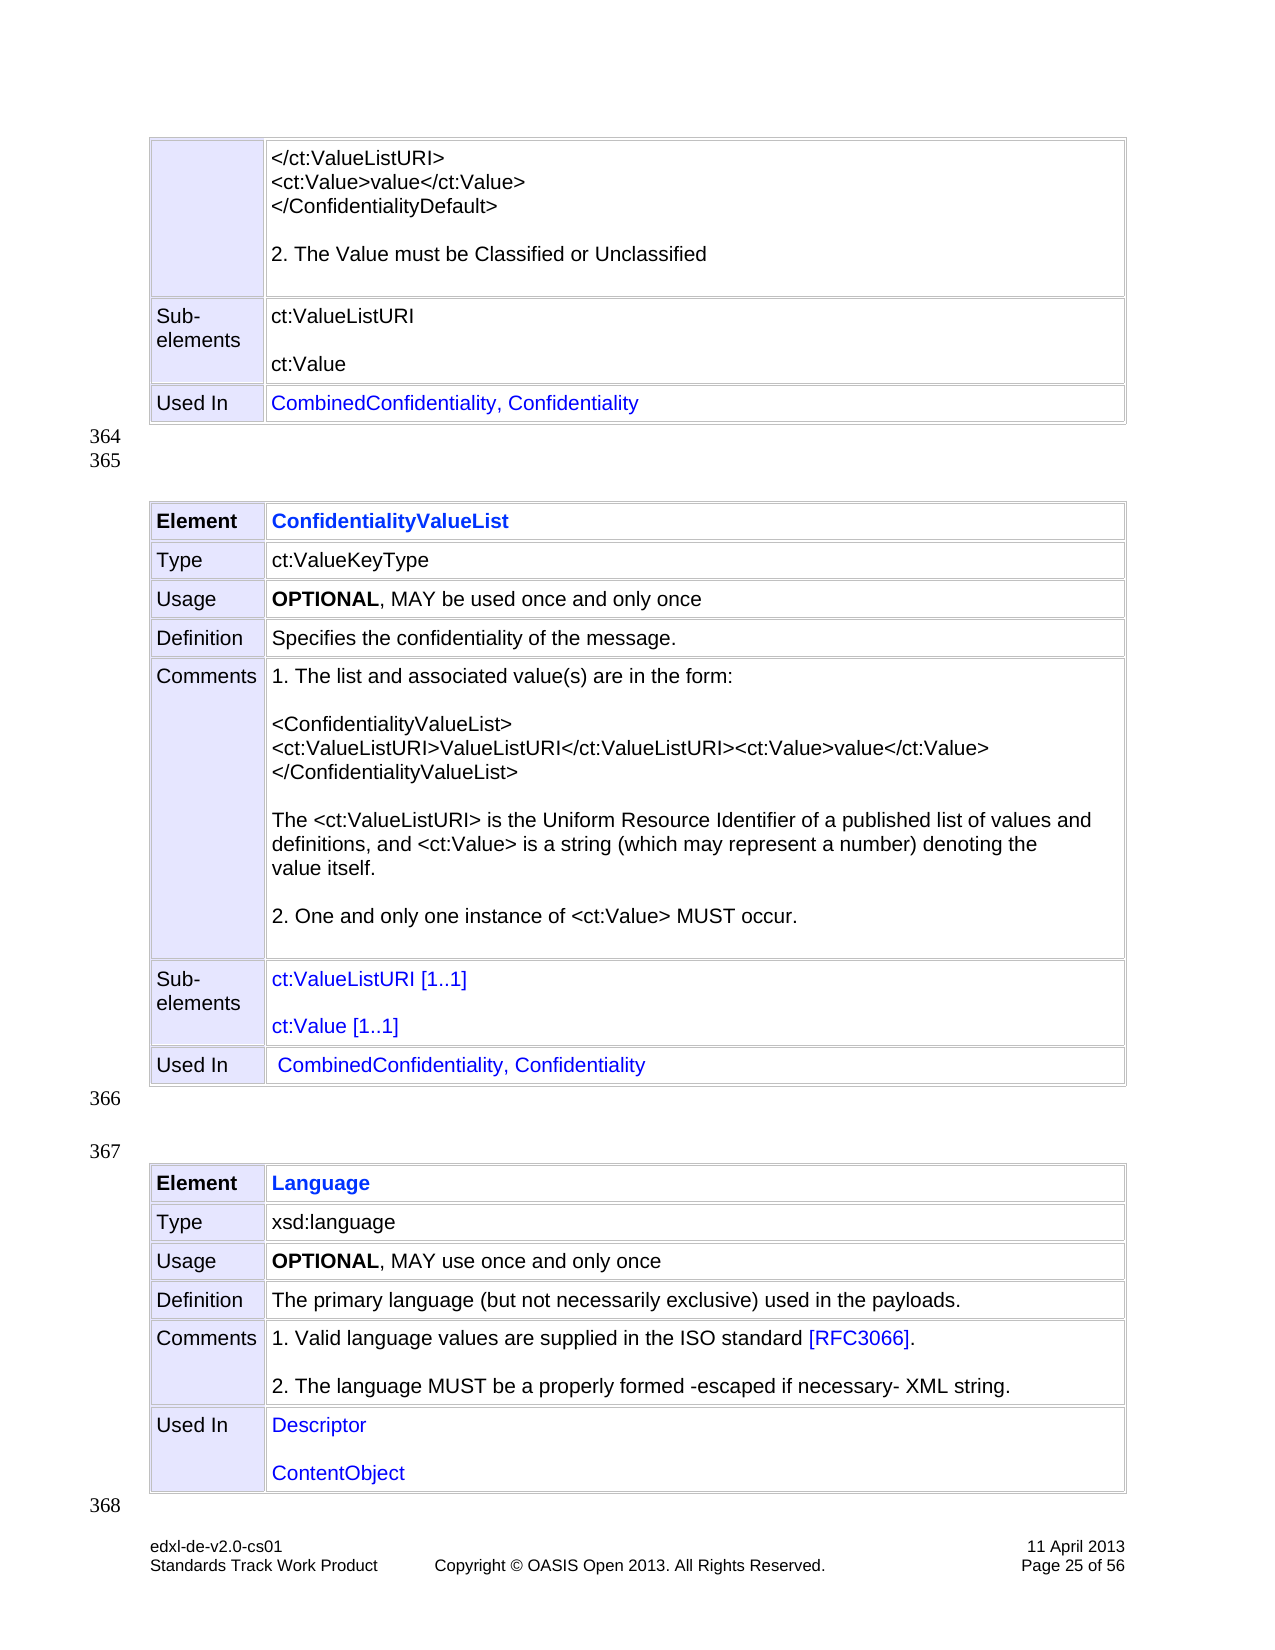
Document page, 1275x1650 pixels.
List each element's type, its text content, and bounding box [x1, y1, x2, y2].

table_cell Type [152, 1205, 264, 1240]
table_cell ct:ValueListURI ct:Value [267, 299, 1124, 382]
table_cell CombinedConfidentiality, Confidentiality [267, 1048, 1124, 1083]
table_cell 1. The list and associated value(s) are in the form: <ConfidentialityValueList> <ct:ValueListURI>ValueListURI</ct:ValueListURI><ct:Value>value</ct:Value> </ConfidentialityValueList> The <ct:ValueListURI> is the Uniform Resource Identifier of a published list of values and definitions, and <ct:Value> is a string (which may represent a number) denoting the value itself. 2. One and only one instance of <ct:Value> MUST occur. [267, 659, 1124, 958]
table_cell Specifies the confidentiality of the message. [267, 620, 1124, 656]
table_header Language [267, 1166, 1124, 1201]
table_cell CombinedConfidentiality, Confidentiality [267, 386, 1124, 421]
table_cell Type [152, 543, 264, 578]
table_cell ct:ValueListURI [1..1] ct:Value [1..1] [267, 961, 1124, 1044]
table_cell 1. Valid language values are supplied in the ISO standard [RFC3066]. 2. The language MUST be a properly formed -escaped if necessary- XML string. [267, 1321, 1124, 1404]
table_header ConfidentialityValueList [267, 504, 1124, 539]
table_cell Usage [152, 1244, 264, 1279]
table_cell ct:ValueKeyType [267, 543, 1124, 578]
table_cell Used In [152, 1408, 264, 1491]
table_cell Sub-elements [152, 961, 264, 1044]
table_cell Sub-elements [152, 299, 263, 382]
table_cell OPTIONAL, MAY be used once and only once [267, 581, 1124, 617]
table_cell Descriptor ContentObject [267, 1408, 1124, 1491]
table_cell Definition [152, 1282, 264, 1318]
table_cell OPTIONAL, MAY use once and only once [267, 1244, 1124, 1279]
table_cell xsd:language [267, 1205, 1124, 1240]
table_cell Used In [152, 1048, 264, 1083]
table_cell Usage [152, 581, 264, 617]
table_cell Comments [152, 1321, 264, 1404]
table_header Element [152, 504, 264, 539]
table_cell Comments [152, 659, 264, 958]
table_cell Definition [152, 620, 264, 656]
table_cell [152, 141, 263, 296]
table_cell </ct:ValueListURI> <ct:Value>value</ct:Value> </ConfidentialityDefault> 2. The Value must be Classified or Unclassified [267, 141, 1124, 296]
table_cell The primary language (but not necessarily exclusive) used in the payloads. [267, 1282, 1124, 1318]
table_cell Used In [152, 386, 263, 421]
table_header Element [152, 1166, 264, 1201]
